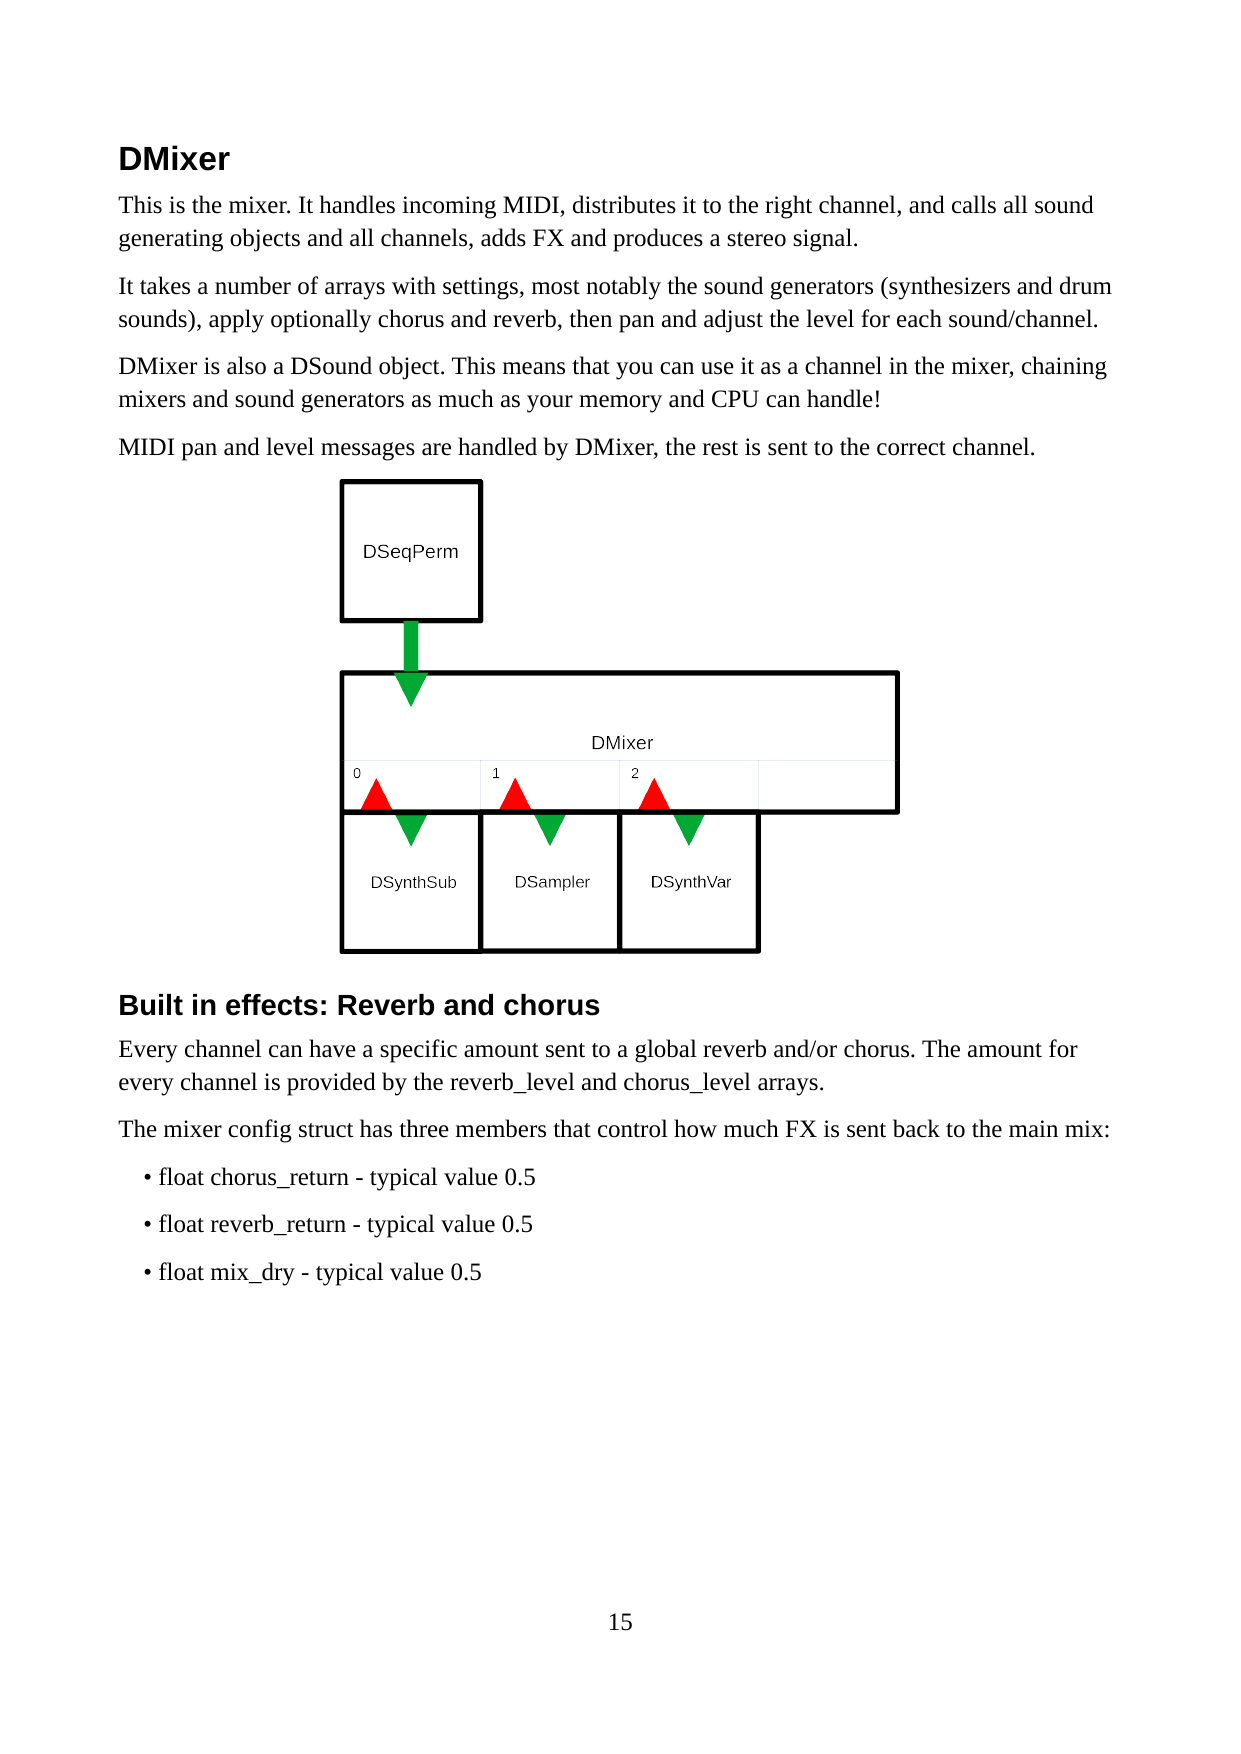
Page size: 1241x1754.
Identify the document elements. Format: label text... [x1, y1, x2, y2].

picture [339, 479, 901, 955]
subtitle DMixer [118, 139, 1122, 178]
text • float reverb_return - typical value 0.5 [118, 1209, 1122, 1238]
text Every channel can have a specific amount sent to a global reverb and/or chorus. The amount for every channel is provided by the reverb_level and chorus_level arrays. [118, 1034, 1122, 1095]
text It takes a number of arrays with settings, most notably the sound generators (synthesizers and drum sounds), apply optionally chorus and reverb, then pan and adjust the level for each sound/channel. [118, 271, 1122, 332]
subtitle Built in effects: Reverb and chorus [118, 988, 1122, 1021]
text The mixer config struct has three members that control how much FX is sent back to the main mix: [118, 1114, 1122, 1143]
text This is the mixer. It handles incoming MIDI, distributes it to the right channel, and calls all sound generating objects and all channels, adds FX and produces a stereo signal. [118, 190, 1122, 252]
text • float chorus_return - typical value 0.5 [118, 1162, 1122, 1191]
text DMixer is also a DSound object. This means that you can use it as a channel in the mixer, chaining mixers and sound generators as much as your memory and CPU can handle! [118, 351, 1122, 413]
text MIDI pan and level messages are handled by DMixer, the rest is sent to the correct channel. [118, 432, 1122, 461]
text • float mix_dry - typical value 0.5 [118, 1257, 1122, 1286]
